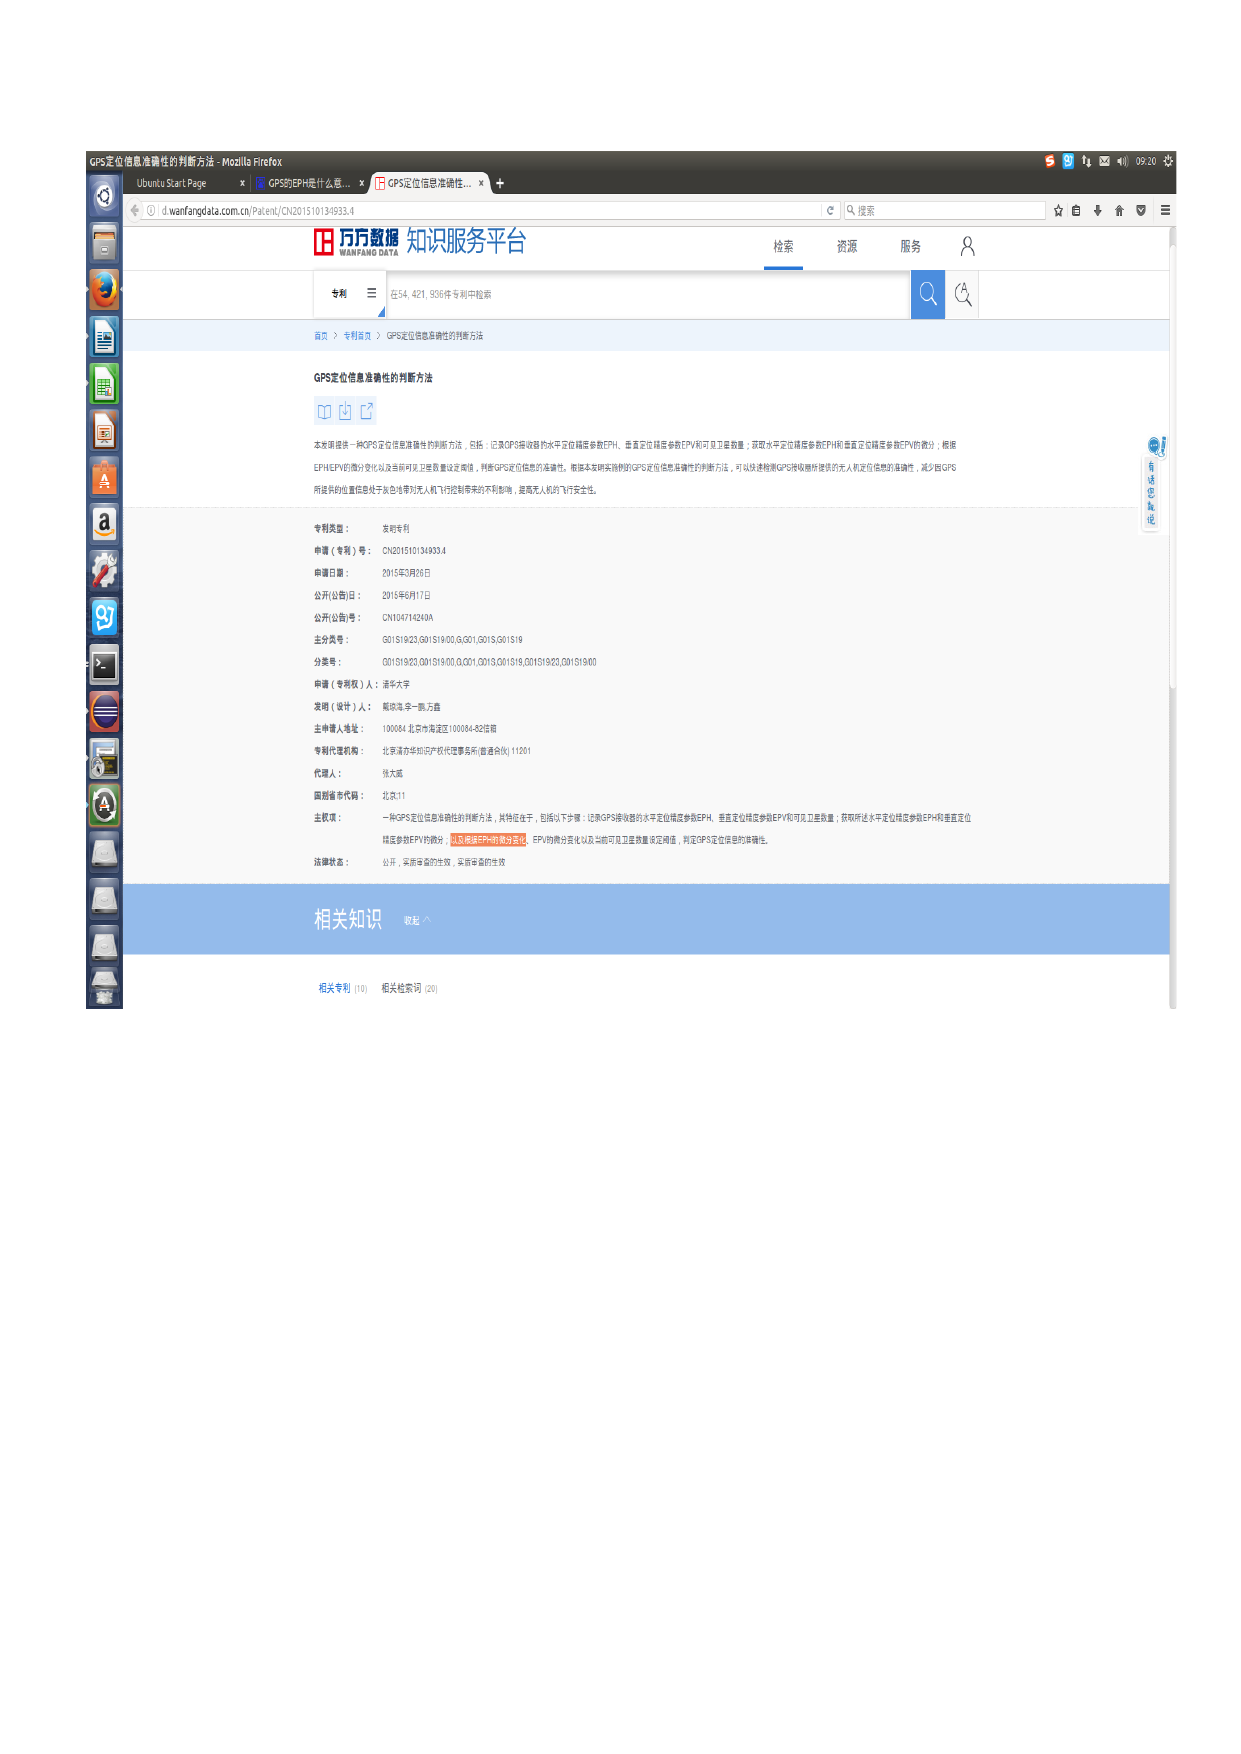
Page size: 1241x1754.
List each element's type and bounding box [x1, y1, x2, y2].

picture [86, 151, 1177, 1009]
